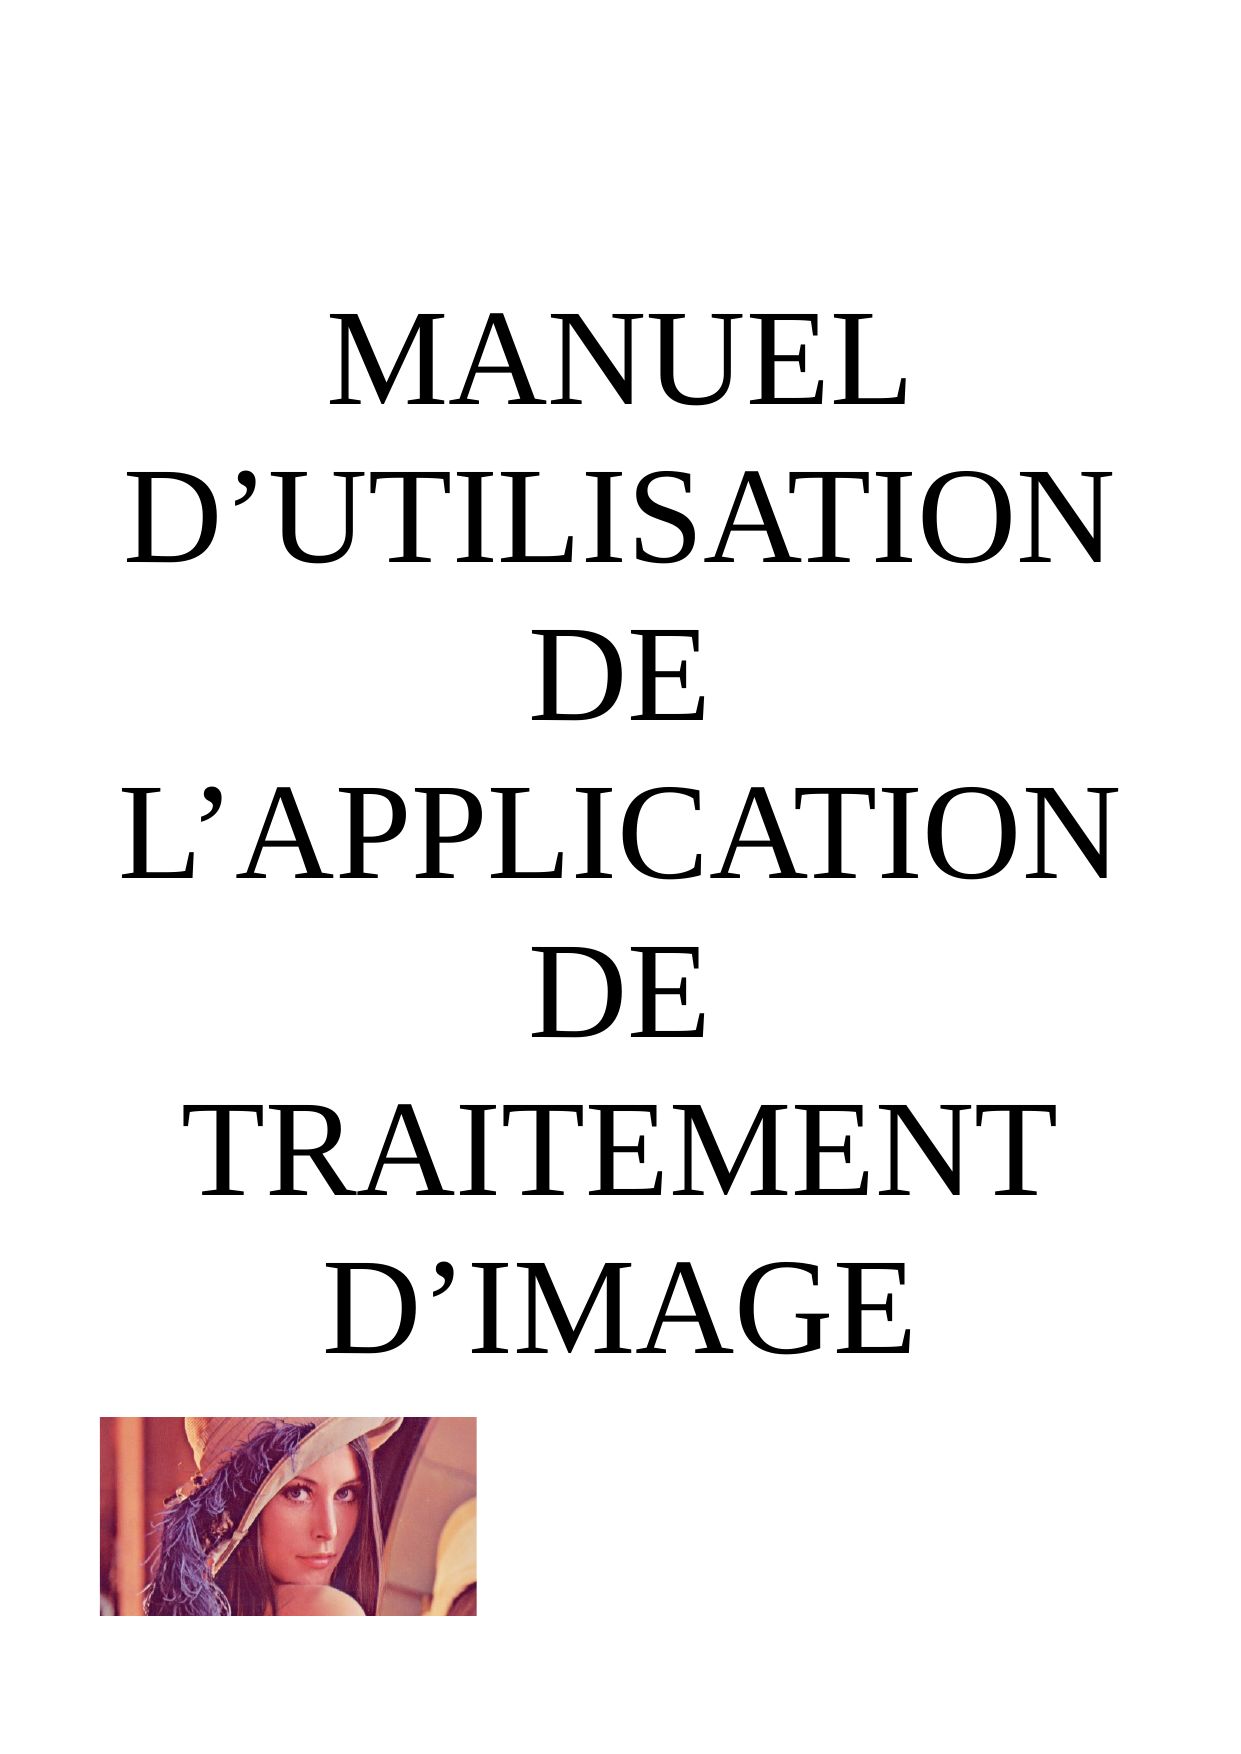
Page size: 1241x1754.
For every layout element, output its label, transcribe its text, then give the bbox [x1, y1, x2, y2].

picture [99, 1417, 477, 1616]
text MANUEL D’UTILISATION DE L’APPLICATION DE TRAITEMENT D’IMAGE [118, 276, 1122, 1383]
